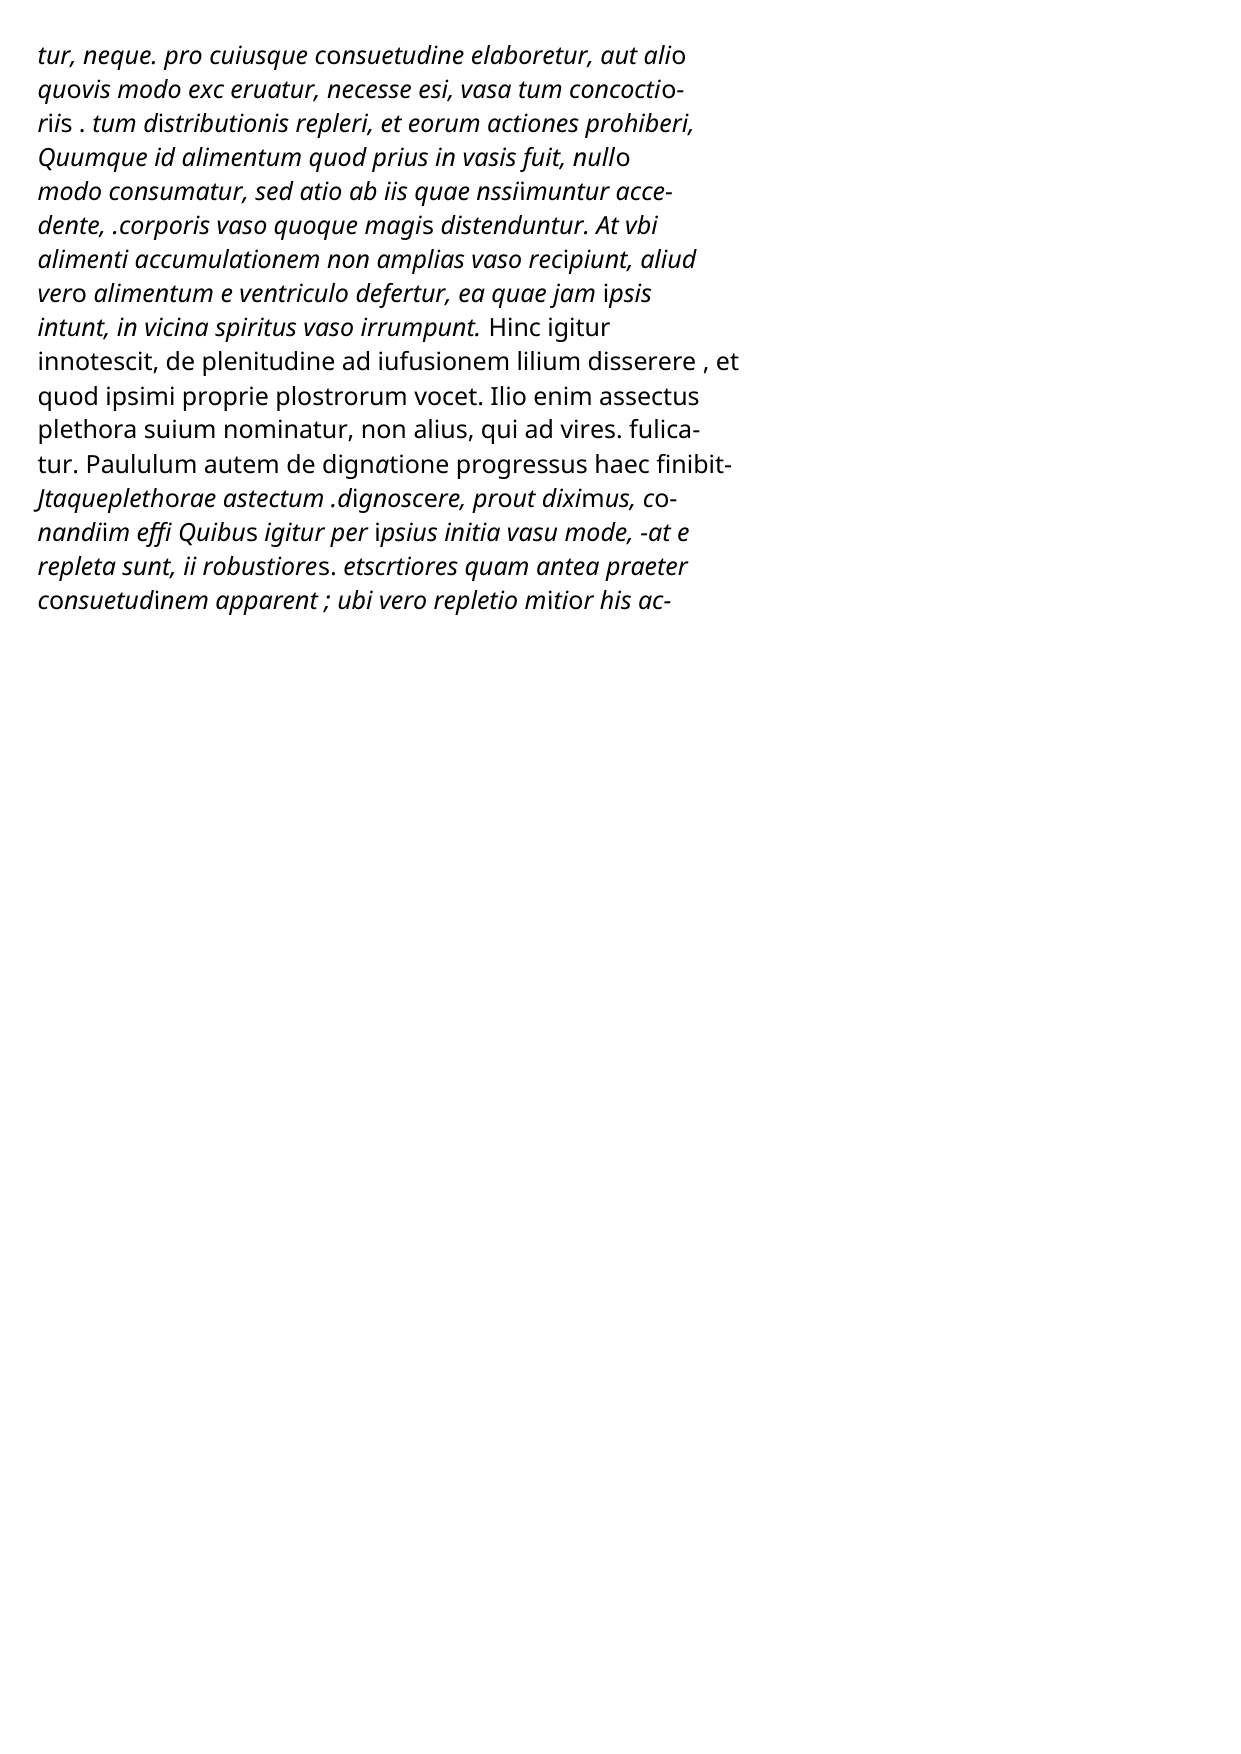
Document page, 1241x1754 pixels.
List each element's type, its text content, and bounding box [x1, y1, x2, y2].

text tur, neque. pro cuiusque consuetudine elaboretur, aut alio quovis modo exc eruatur, necesse esi, vasa tum concoctio- riis . tum distributionis repleri, et eorum actiones prohiberi, Quumque id alimentum quod prius in vasis fuit, nullo modo consumatur, sed atio ab iis quae nssiimuntur acce- dente, .corporis vaso quoque magis distenduntur. At vbi alimenti accumulationem non amplias vaso recipiunt, aliud vero alimentum e ventriculo defertur, ea quae jam ipsis intunt, in vicina spiritus vaso irrumpunt. Hinc igitur innotescit, de plenitudine ad iufusionem lilium disserere , et quod ipsimi proprie plostrorum vocet. Ilio enim assectus plethora suium nominatur, non alius, qui ad vires. fulica- tur. Paululum autem de dignatione progressus haec finibit- Jtaqueplethorae astectum .dignoscere, prout diximus, co- nandiim effi Quibus igitur per ipsius initia vasu mode, -at e repleta sunt, ii robustiores. etscrtiores quam antea praeter consuetudinem apparent ; ubi vero repletio mitior his ac- [37, 37, 1203, 617]
